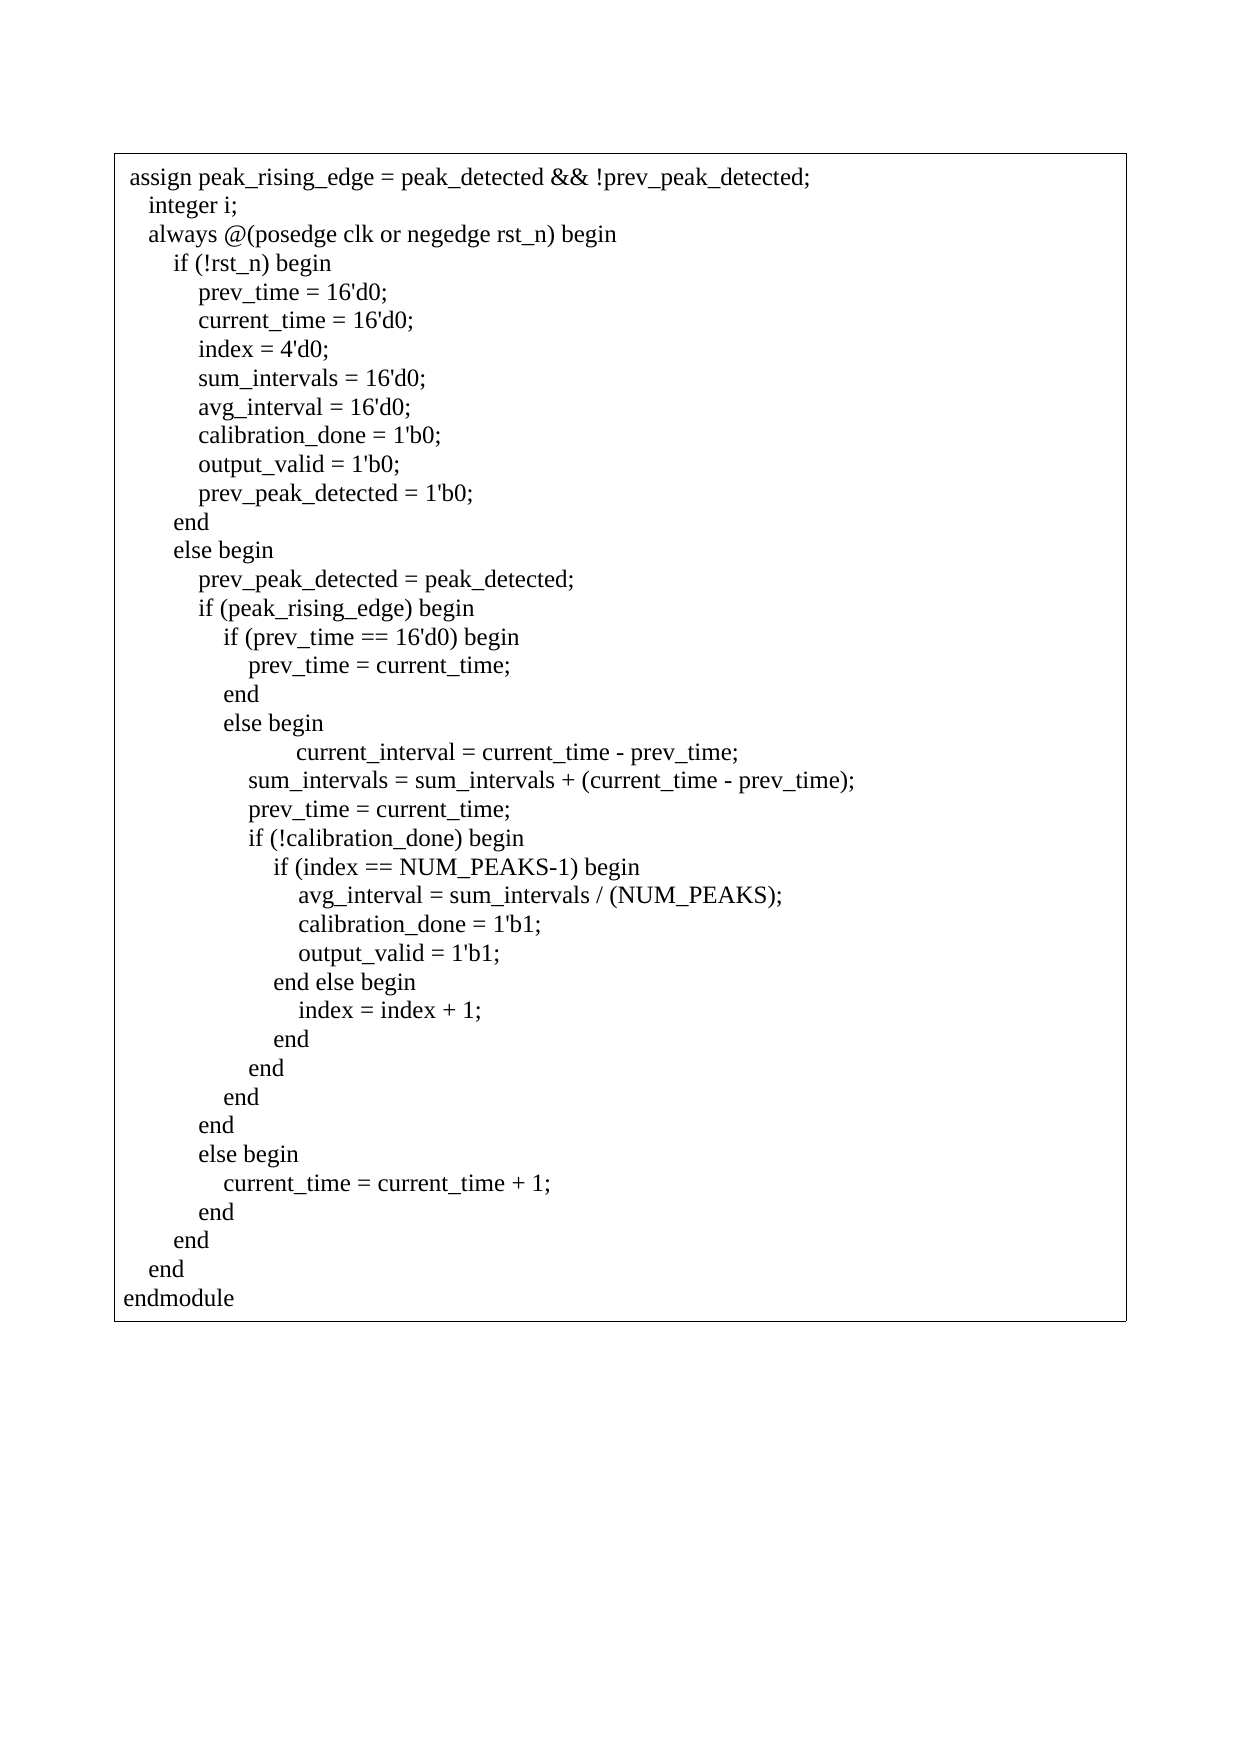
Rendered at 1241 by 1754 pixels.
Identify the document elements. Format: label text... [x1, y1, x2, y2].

text prev_time = current_time; [123, 794, 1117, 823]
text end [123, 1254, 1117, 1283]
text index = 4'd0; [123, 334, 1117, 363]
text prev_time = current_time; [123, 651, 1117, 679]
text prev_time = 16'd0; [123, 277, 1117, 306]
text end [123, 1024, 1117, 1053]
text calibration_done = 1'b0; [123, 421, 1117, 449]
text end [123, 679, 1117, 708]
text assign peak_rising_edge = peak_detected && !prev_peak_detected; [123, 162, 1117, 191]
text output_valid = 1'b0; [123, 449, 1117, 478]
text end [123, 1226, 1117, 1254]
text else begin [123, 708, 1117, 737]
text sum_intervals = sum_intervals + (current_time - prev_time); [123, 766, 1117, 794]
text output_valid = 1'b1; [123, 938, 1117, 967]
text current_time = 16'd0; [123, 306, 1117, 334]
text prev_peak_detected = 1'b0; [123, 478, 1117, 507]
text if (prev_time == 16'd0) begin [123, 622, 1117, 651]
text end [123, 1197, 1117, 1226]
text current_interval = current_time - prev_time; [123, 737, 1117, 766]
text else begin [123, 1139, 1117, 1168]
text end [123, 1082, 1117, 1111]
text end [123, 1111, 1117, 1139]
text always @(posedge clk or negedge rst_n) begin [123, 219, 1117, 248]
text if (!rst_n) begin [123, 248, 1117, 277]
text current_time = current_time + 1; [123, 1168, 1117, 1197]
text prev_peak_detected = peak_detected; [123, 564, 1117, 593]
text end else begin [123, 967, 1117, 996]
text calibration_done = 1'b1; [123, 909, 1117, 938]
text end [123, 1053, 1117, 1082]
text sum_intervals = 16'd0; [123, 363, 1117, 392]
text if (index == NUM_PEAKS-1) begin [123, 852, 1117, 881]
text end [123, 507, 1117, 536]
text else begin [123, 536, 1117, 564]
text avg_interval = sum_intervals / (NUM_PEAKS); [123, 881, 1117, 909]
text endmodule [123, 1283, 1117, 1312]
text avg_interval = 16'd0; [123, 392, 1117, 421]
text if (!calibration_done) begin [123, 823, 1117, 852]
text index = index + 1; [123, 996, 1117, 1024]
text if (peak_rising_edge) begin [123, 593, 1117, 622]
text integer i; [123, 191, 1117, 219]
